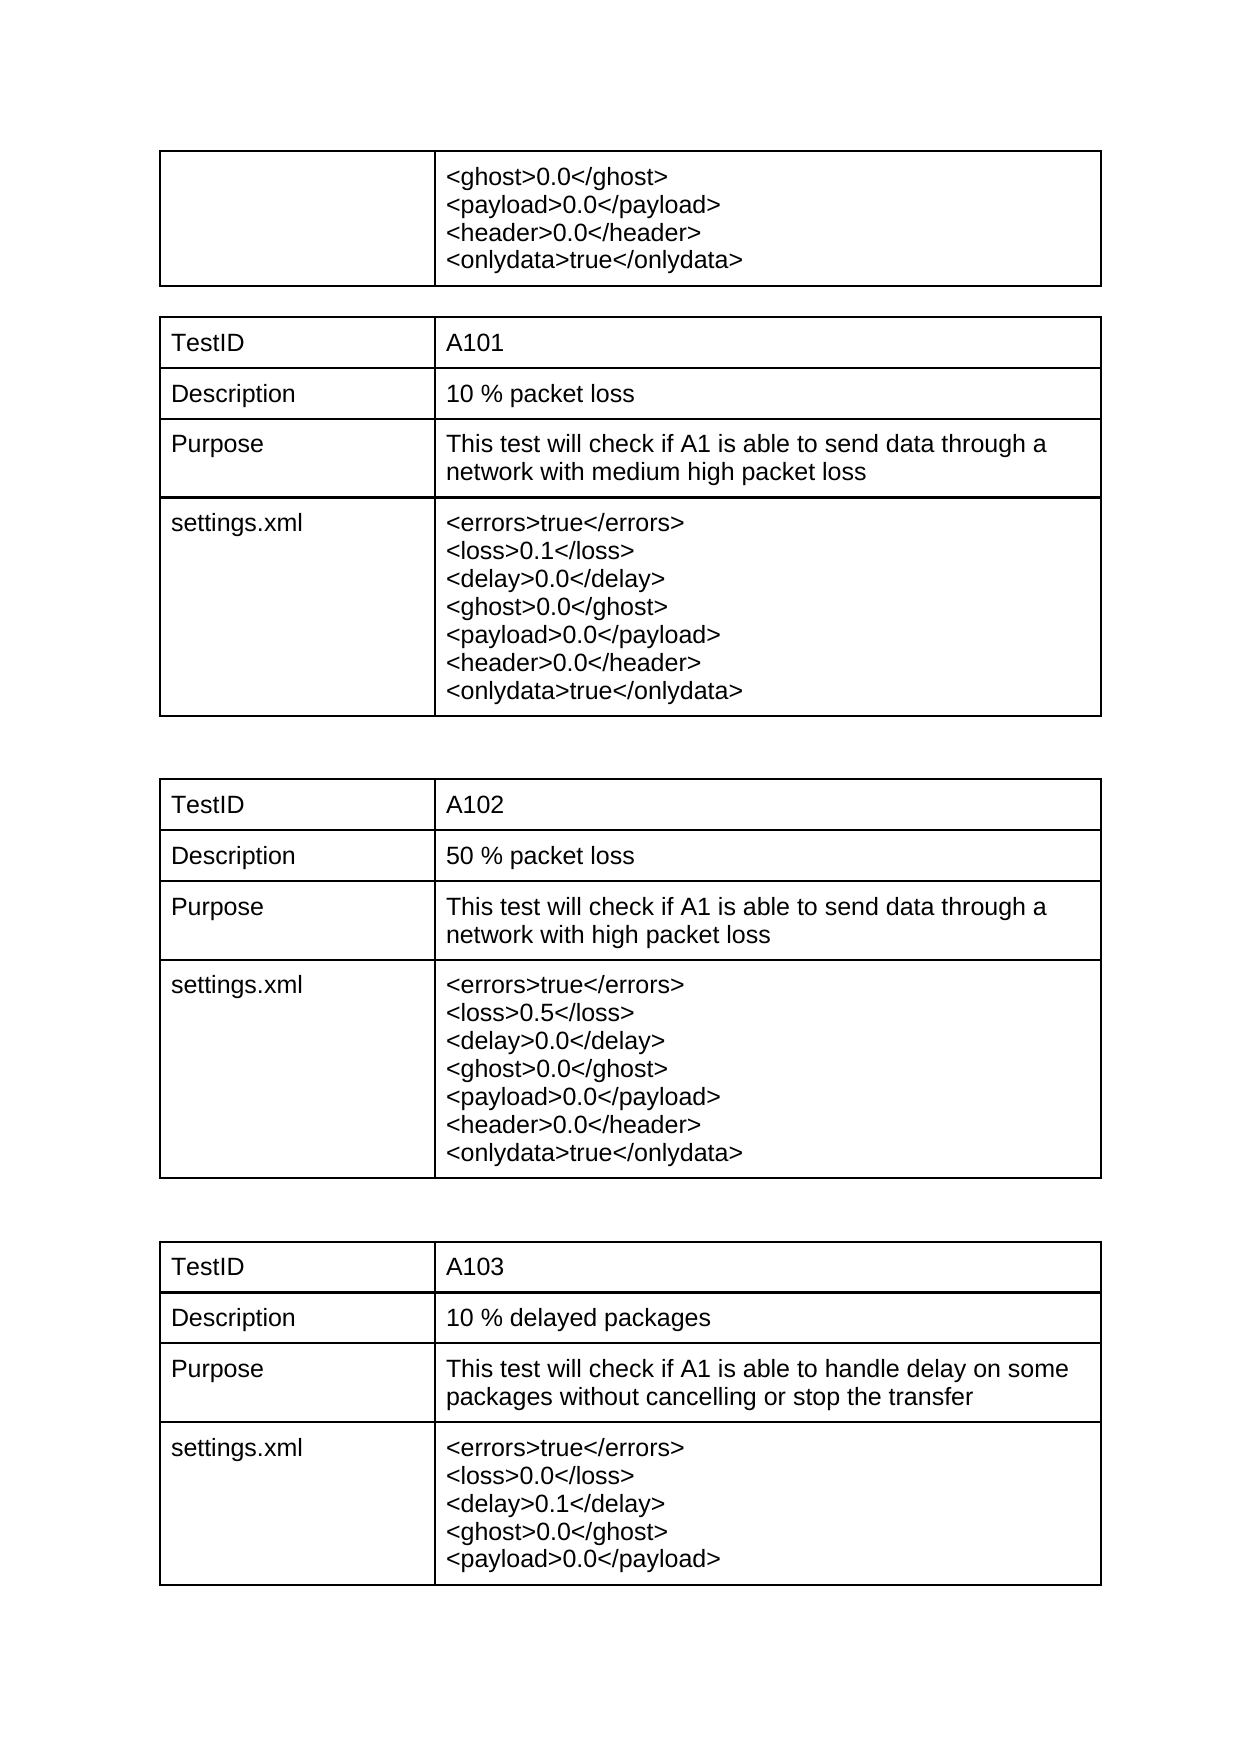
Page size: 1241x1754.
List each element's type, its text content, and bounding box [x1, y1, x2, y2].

table_cell Purpose [161, 420, 434, 496]
table_cell This test will check if A1 is able to send data through a network with high packet loss [436, 882, 1100, 959]
table_cell Description [161, 831, 434, 880]
table_cell settings.xml [161, 1423, 434, 1583]
table_cell settings.xml [161, 499, 434, 715]
table_cell [161, 152, 434, 284]
table_cell Description [161, 369, 434, 418]
table_header TestID [161, 318, 434, 367]
table_header A103 [436, 1243, 1100, 1291]
table_cell This test will check if A1 is able to send data through a network with medium high packet loss [436, 420, 1100, 496]
table_cell Purpose [161, 1344, 434, 1421]
table_cell 10 % delayed packages [436, 1294, 1100, 1342]
table_cell <ghost>0.0</ghost> <payload>0.0</payload> <header>0.0</header> <onlydata>true</onlydata> [436, 152, 1100, 284]
table_header TestID [161, 780, 434, 829]
table_cell 10 % packet loss [436, 369, 1100, 418]
table_cell <errors>true</errors> <loss>0.5</loss> <delay>0.0</delay> <ghost>0.0</ghost> <payload>0.0</payload> <header>0.0</header> <onlydata>true</onlydata> [436, 961, 1100, 1177]
table_header TestID [161, 1243, 434, 1291]
table_cell This test will check if A1 is able to handle delay on some packages without cancelling or stop the transfer [436, 1344, 1100, 1421]
table_header A102 [436, 780, 1100, 829]
table_cell Description [161, 1294, 434, 1342]
table_cell settings.xml [161, 961, 434, 1177]
table_cell Purpose [161, 882, 434, 959]
table_cell 50 % packet loss [436, 831, 1100, 880]
table_header A101 [436, 318, 1100, 367]
table_cell <errors>true</errors> <loss>0.1</loss> <delay>0.0</delay> <ghost>0.0</ghost> <payload>0.0</payload> <header>0.0</header> <onlydata>true</onlydata> [436, 499, 1100, 715]
table_cell <errors>true</errors> <loss>0.0</loss> <delay>0.1</delay> <ghost>0.0</ghost> <payload>0.0</payload> [436, 1423, 1100, 1583]
